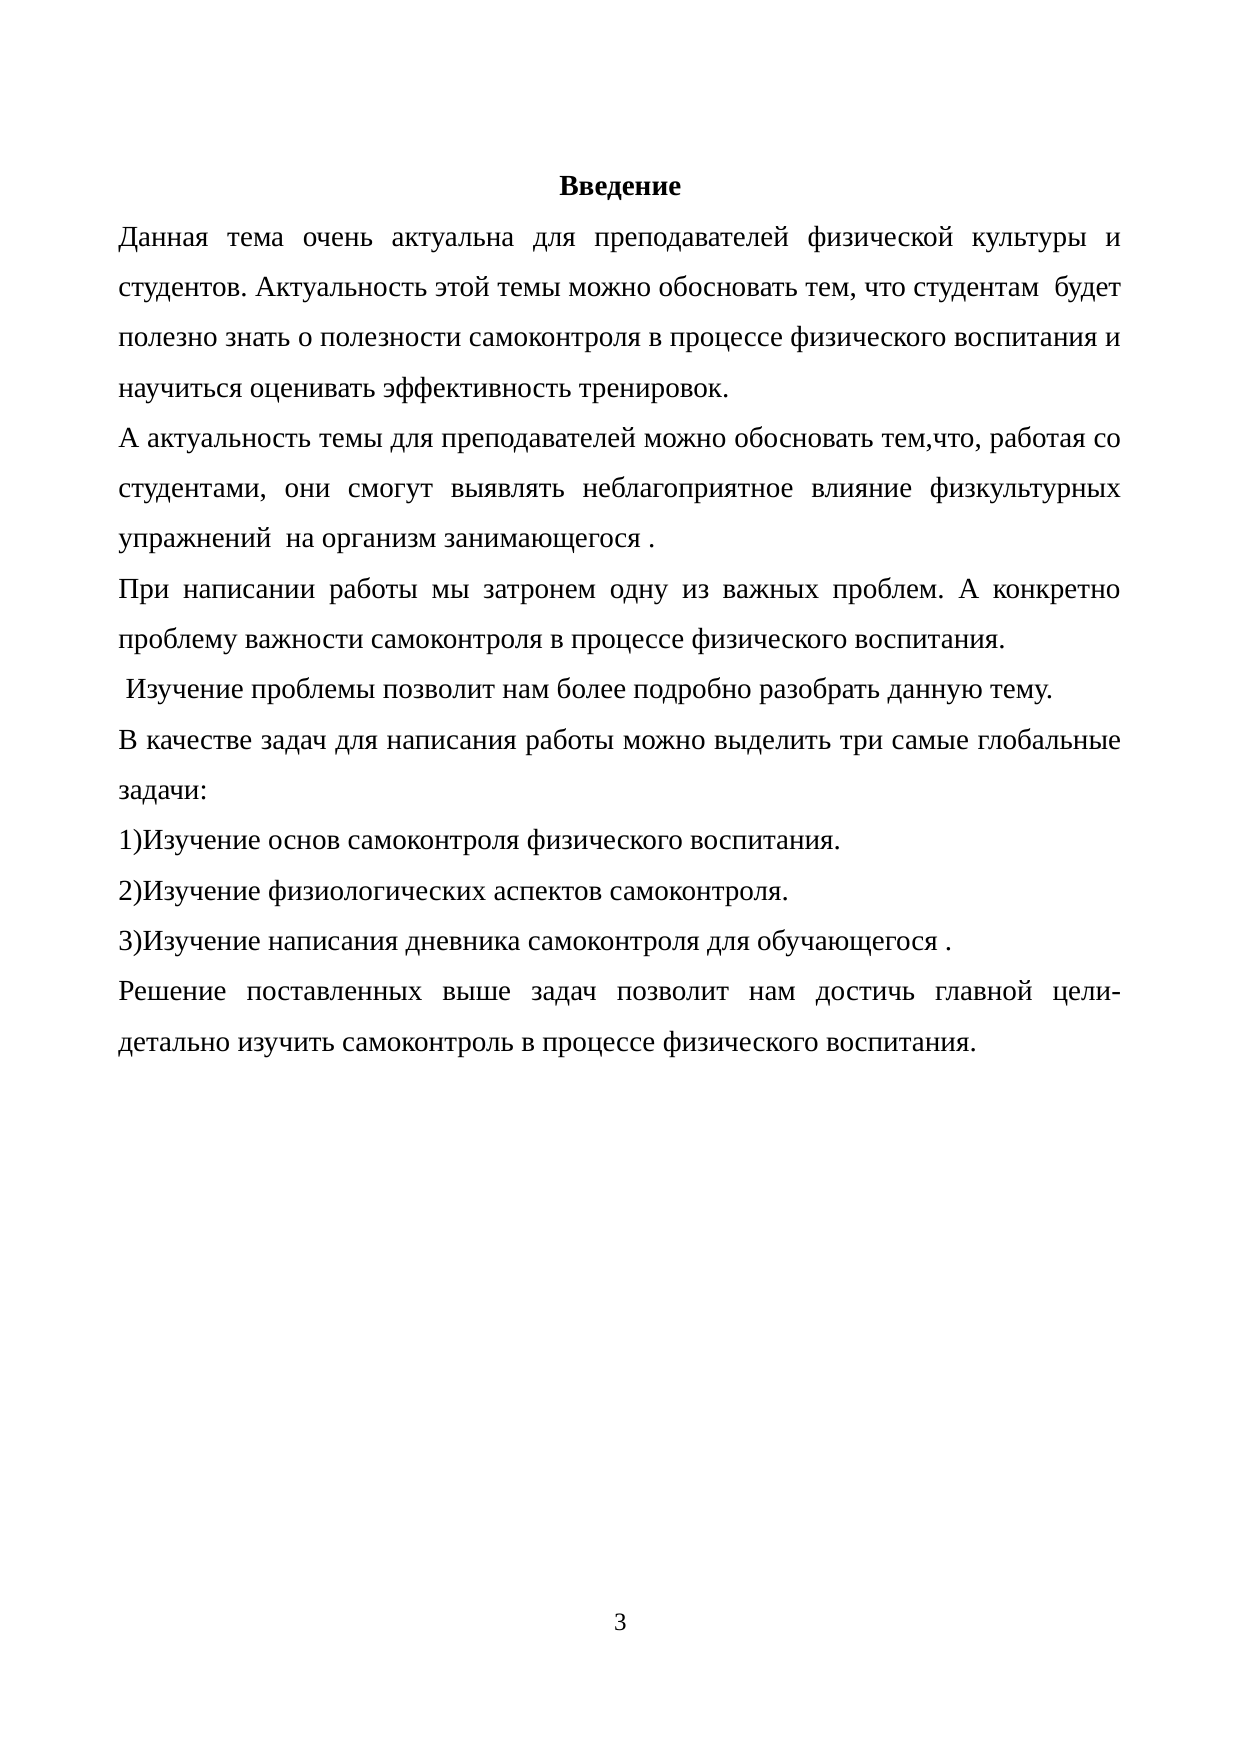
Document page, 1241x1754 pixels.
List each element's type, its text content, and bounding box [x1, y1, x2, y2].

text При написании работы мы затронем одну из важных проблем. А конкретно проблему важности самоконтроля в процессе физического воспитания. [118, 571, 1122, 655]
text 3)Изучение написания дневника самоконтроля для обучающегося . [118, 923, 1122, 957]
text Введение [118, 168, 1122, 202]
text 1)Изучение основ самоконтроля физического воспитания. 2)Изучение физиологических аспектов самоконтроля. [118, 822, 1122, 906]
text Изучение проблемы позволит нам более подробно разобрать данную тему. [118, 672, 1122, 705]
text Решение поставленных выше задач позволит нам достичь главной цели-детально изучить самоконтроль в процессе физического воспитания. [118, 973, 1122, 1057]
text Данная тема очень актуальна для преподавателей физической культуры и студентов. Актуальность этой темы можно обосновать тем, что студентам будет полезно знать о полезности самоконтроля в процессе физического воспитания и научиться оценивать эффективность тренировок. [118, 219, 1122, 403]
text В качестве задач для написания работы можно выделить три самые глобальные задачи: [118, 722, 1122, 806]
text А актуальность темы для преподавателей можно обосновать тем,что, работая со студентами, они смогут выявлять неблагоприятное влияние физкультурных упражнений на организм занимающегося . [118, 420, 1122, 554]
